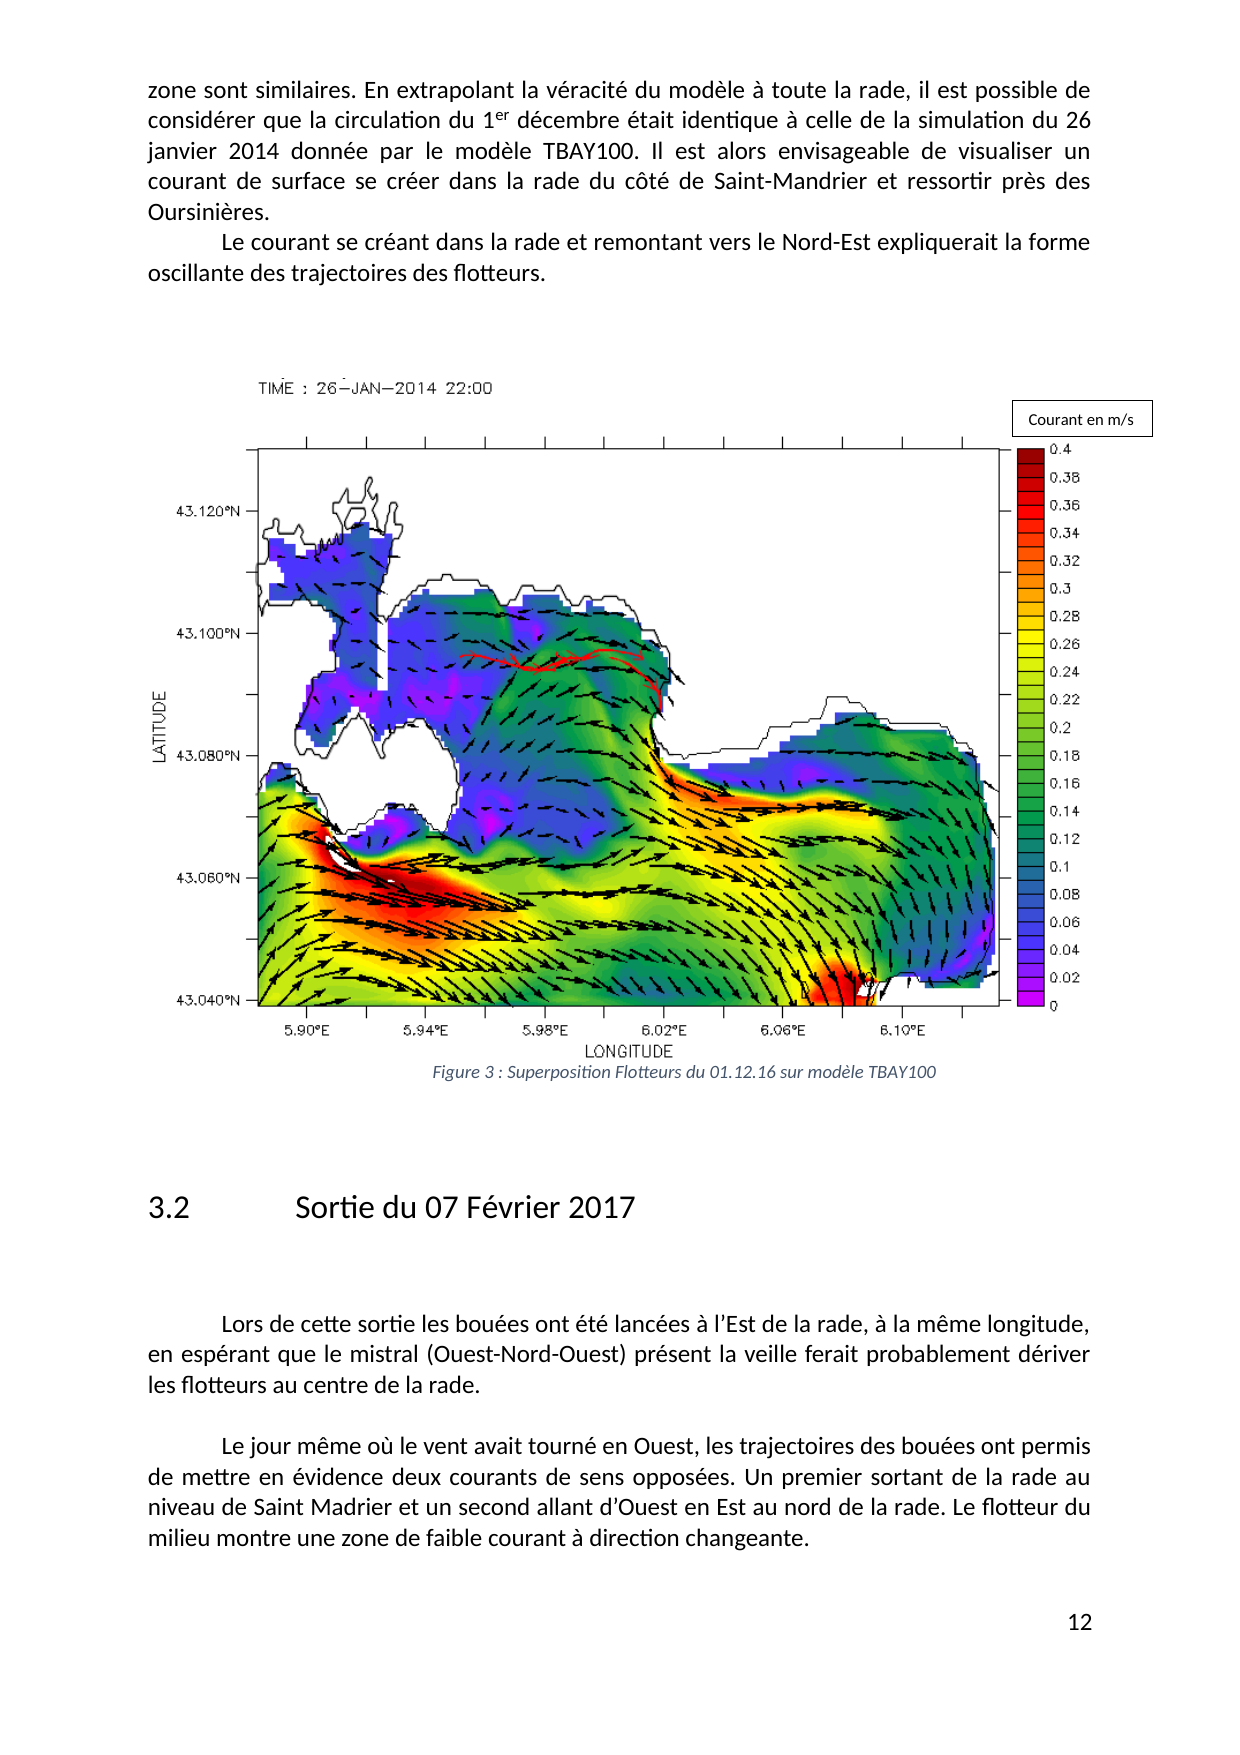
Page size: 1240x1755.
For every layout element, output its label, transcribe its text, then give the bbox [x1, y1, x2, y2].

text 3.2 Sortie du 07 Février 2017 [148, 1186, 1092, 1227]
text Courant en m/s [1028, 409, 1137, 428]
text Lors de cette sortie les bouées ont été lancées à l’Est de la rade, à la même longitude, en espérant que le mistral (Ouest-Nord-Ouest) présent la veille ferait probablement dériver les flotteurs au centre de la rade. [148, 1308, 1092, 1400]
text Figure 3 : Superposition Flotteurs du 01.12.16 sur modèle TBAY100 [148, 1061, 1092, 1084]
text Le jour même où le vent avait tourné en Ouest, les trajectoires des bouées ont permis de mettre en évidence deux courants de sens opposées. Un premier sortant de la rade au niveau de Saint Madrier et un second allant d’Ouest en Est au nord de la rade. Le flotteur du milieu montre une zone de faible courant à direction changeante. [148, 1430, 1092, 1552]
text Le courant se créant dans la rade et remontant vers le Nord-Est expliquerait la forme oscillante des trajectoires des flotteurs. [148, 226, 1092, 287]
text zone sont similaires. En extrapolant la véracité du modèle à toute la rade, il est possible de considérer que la circulation du 1er décembre était identique à celle de la simulation du 26 janvier 2014 donnée par le modèle TBAY100. Il est alors envisageable de visualiser un courant de surface se créer dans la rade du côté de Saint-Mandrier et ressortir près des Oursinières. [148, 74, 1092, 226]
